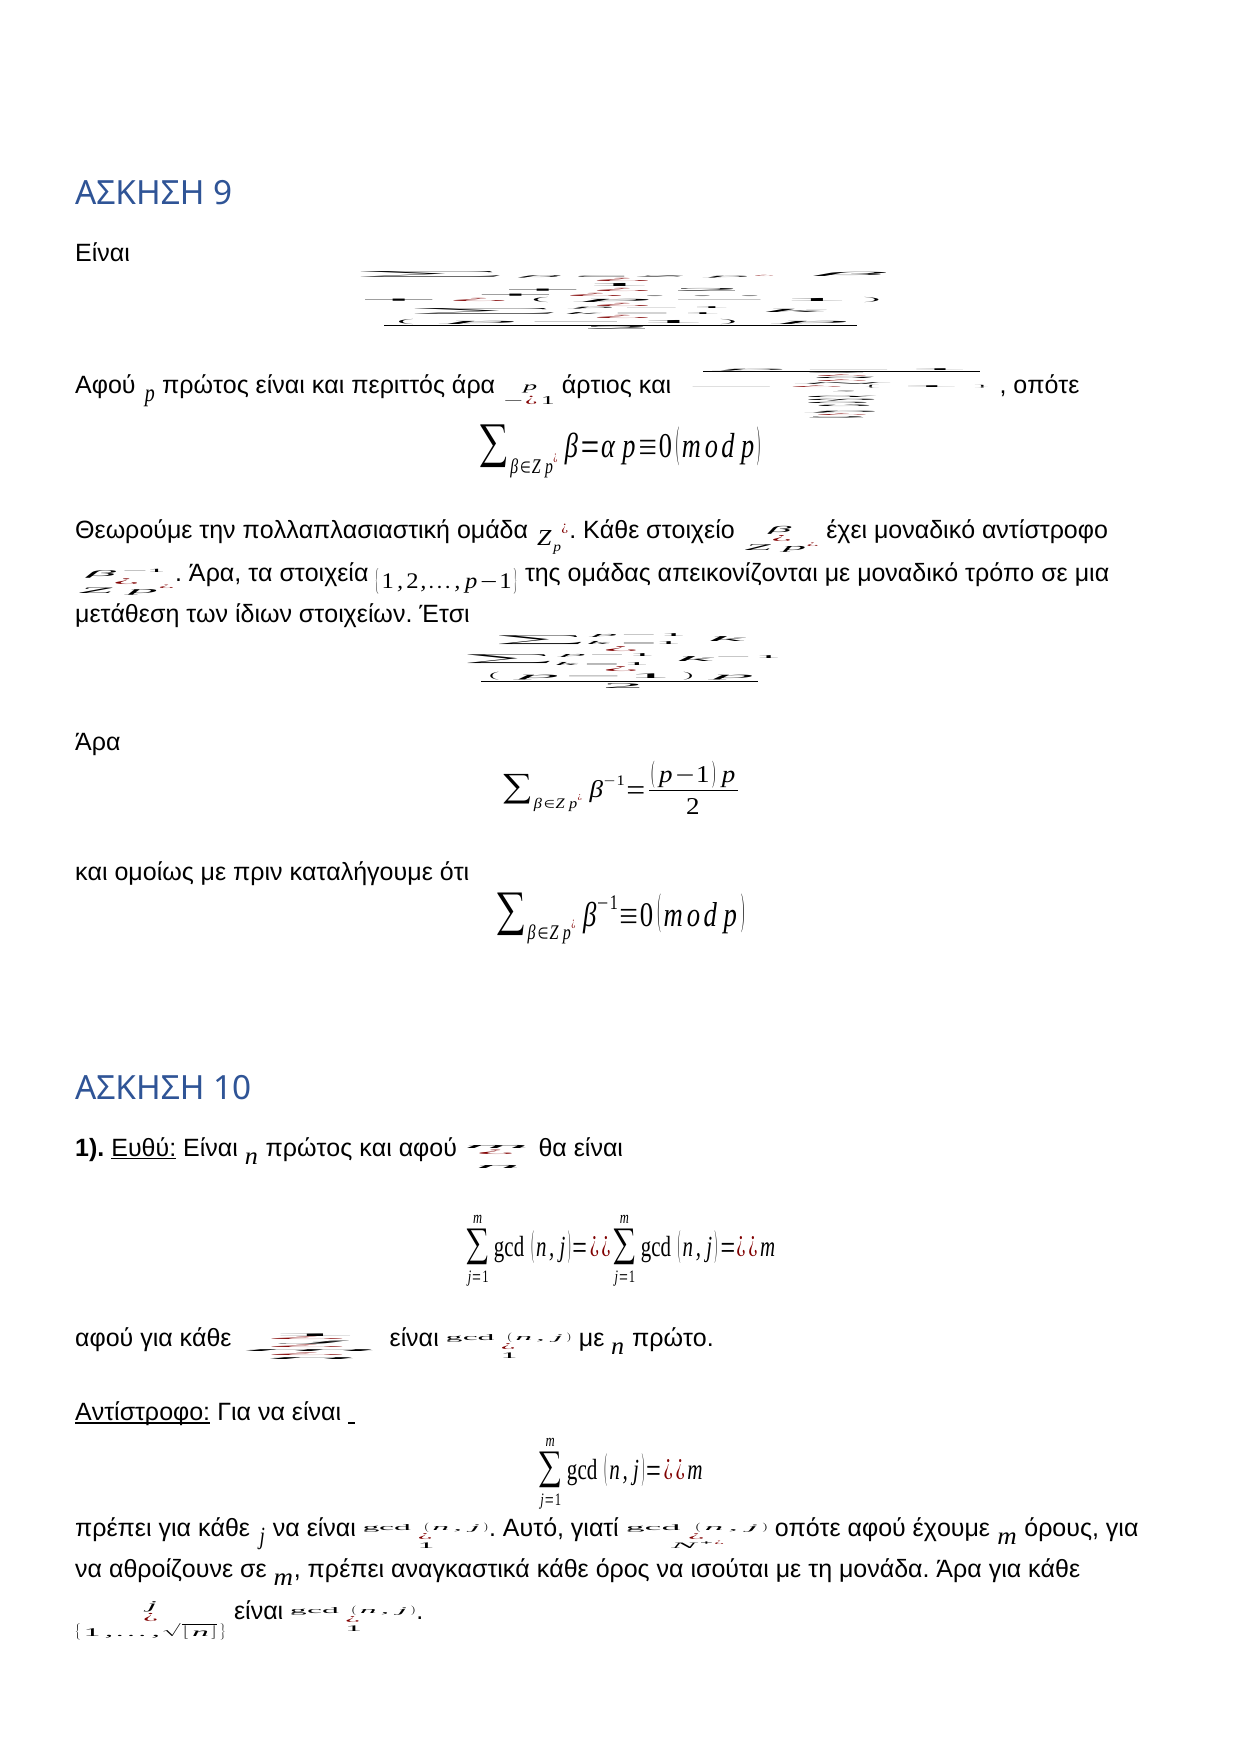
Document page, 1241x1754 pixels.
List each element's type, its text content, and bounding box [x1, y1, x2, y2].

text αφού για κάθε είναι με πρώτο. [75, 1323, 1165, 1360]
text Αφού πρώτος είναι και περιττός άρα άρτιος και , οπότε [75, 368, 1165, 419]
subtitle ΑΣΚΗΣΗ 10 [75, 1064, 1165, 1109]
text πρέπει για κάθε να είναι . Αυτό, γιατί οπότε αφού έχουμε όρους, για να αθροίζουνε σε , πρέπει αναγκαστικά κάθε όρος να ισούται με τη μονάδα. Άρα για κάθε [75, 1513, 1165, 1592]
text Είναι [75, 238, 1165, 266]
text είναι . [75, 1596, 1165, 1640]
text Θεωρούμε την πολλαπλασιαστική ομάδα . Κάθε στοιχείο έχει μοναδικό αντίστροφο [75, 515, 1165, 553]
subtitle ΑΣΚΗΣΗ 9 [75, 169, 1165, 214]
text . Άρα, τα στοιχεία της ομάδας απεικονίζονται με μοναδικό τρόπο σε μια μετάθεση των ίδιων στοιχείων. Έτσι [75, 558, 1165, 628]
text Αντίστροφο: Για να είναι [75, 1397, 1165, 1426]
text 1). Ευθύ: Είναι πρώτος και αφού θα είναι [75, 1133, 1165, 1170]
text Άρα [75, 727, 1165, 755]
text και ομοίως με πριν καταλήγουμε ότι [75, 856, 1165, 885]
